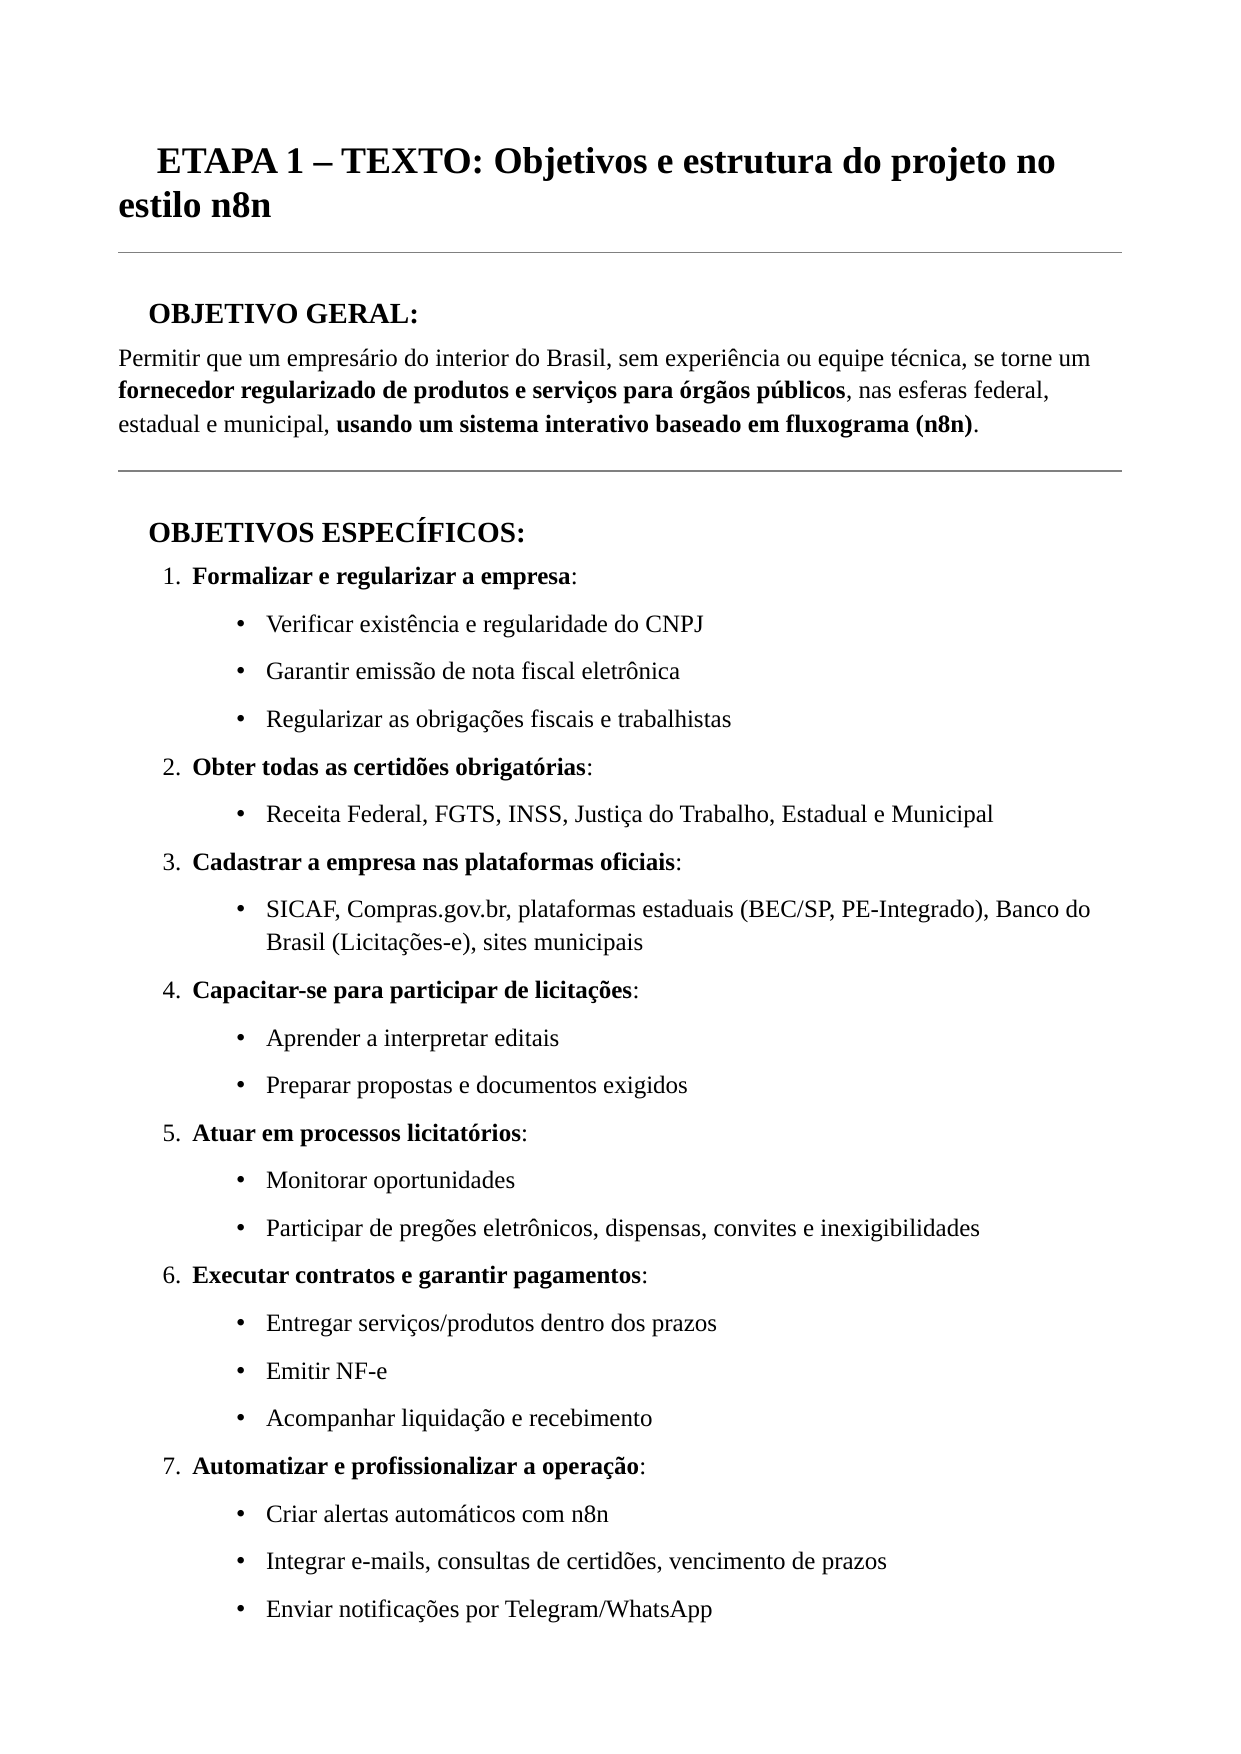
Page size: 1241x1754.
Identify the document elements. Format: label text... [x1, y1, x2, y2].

list Verificar existência e regularidade do CNPJ [236, 609, 1122, 637]
list Integrar e-mails, consultas de certidões, vencimento de prazos [236, 1546, 1122, 1575]
list Aprender a interpretar editais [236, 1023, 1122, 1051]
list SICAF, Compras.gov.br, plataformas estaduais (BEC/SP, PE-Integrado), Banco do Brasil (Licitações-e), sites municipais [236, 894, 1122, 956]
list Atuar em processos licitatórios: [162, 1118, 1122, 1147]
list Emitir NF-e [236, 1356, 1122, 1384]
list Monitorar oportunidades [236, 1165, 1122, 1194]
list Criar alertas automáticos com n8n [236, 1499, 1122, 1527]
list Acompanhar liquidação e recebimento [236, 1403, 1122, 1432]
subtitle 🎯 OBJETIVO GERAL: [118, 297, 1122, 330]
list Entregar serviços/produtos dentro dos prazos [236, 1308, 1122, 1337]
list Executar contratos e garantir pagamentos: [162, 1261, 1122, 1289]
list Participar de pregões eletrônicos, dispensas, convites e inexigibilidades [236, 1213, 1122, 1242]
list Enviar notificações por Telegram/WhatsApp [236, 1594, 1122, 1623]
list Cadastrar a empresa nas plataformas oficiais: [162, 847, 1122, 876]
list Preparar propostas e documentos exigidos [236, 1070, 1122, 1099]
list Receita Federal, FGTS, INSS, Justiça do Trabalho, Estadual e Municipal [236, 799, 1122, 828]
subtitle ✅ ETAPA 1 – TEXTO: Objetivos e estrutura do projeto no estilo n8n [118, 139, 1122, 225]
subtitle 🧩 OBJETIVOS ESPECÍFICOS: [118, 515, 1122, 549]
text Permitir que um empresário do interior do Brasil, sem experiência ou equipe técnica, se torne um fornecedor regularizado de produtos e serviços para órgãos públicos, nas esferas federal, estadual e municipal, usando um sistema interativo baseado em fluxograma (n8n). [118, 343, 1122, 437]
list Garantir emissão de nota fiscal eletrônica [236, 656, 1122, 685]
list Capacitar-se para participar de licitações: [162, 975, 1122, 1004]
list Regularizar as obrigações fiscais e trabalhistas [236, 704, 1122, 733]
list Formalizar e regularizar a empresa: [162, 561, 1122, 590]
list Obter todas as certidões obrigatórias: [162, 752, 1122, 780]
list Automatizar e profissionalizar a operação: [162, 1451, 1122, 1480]
